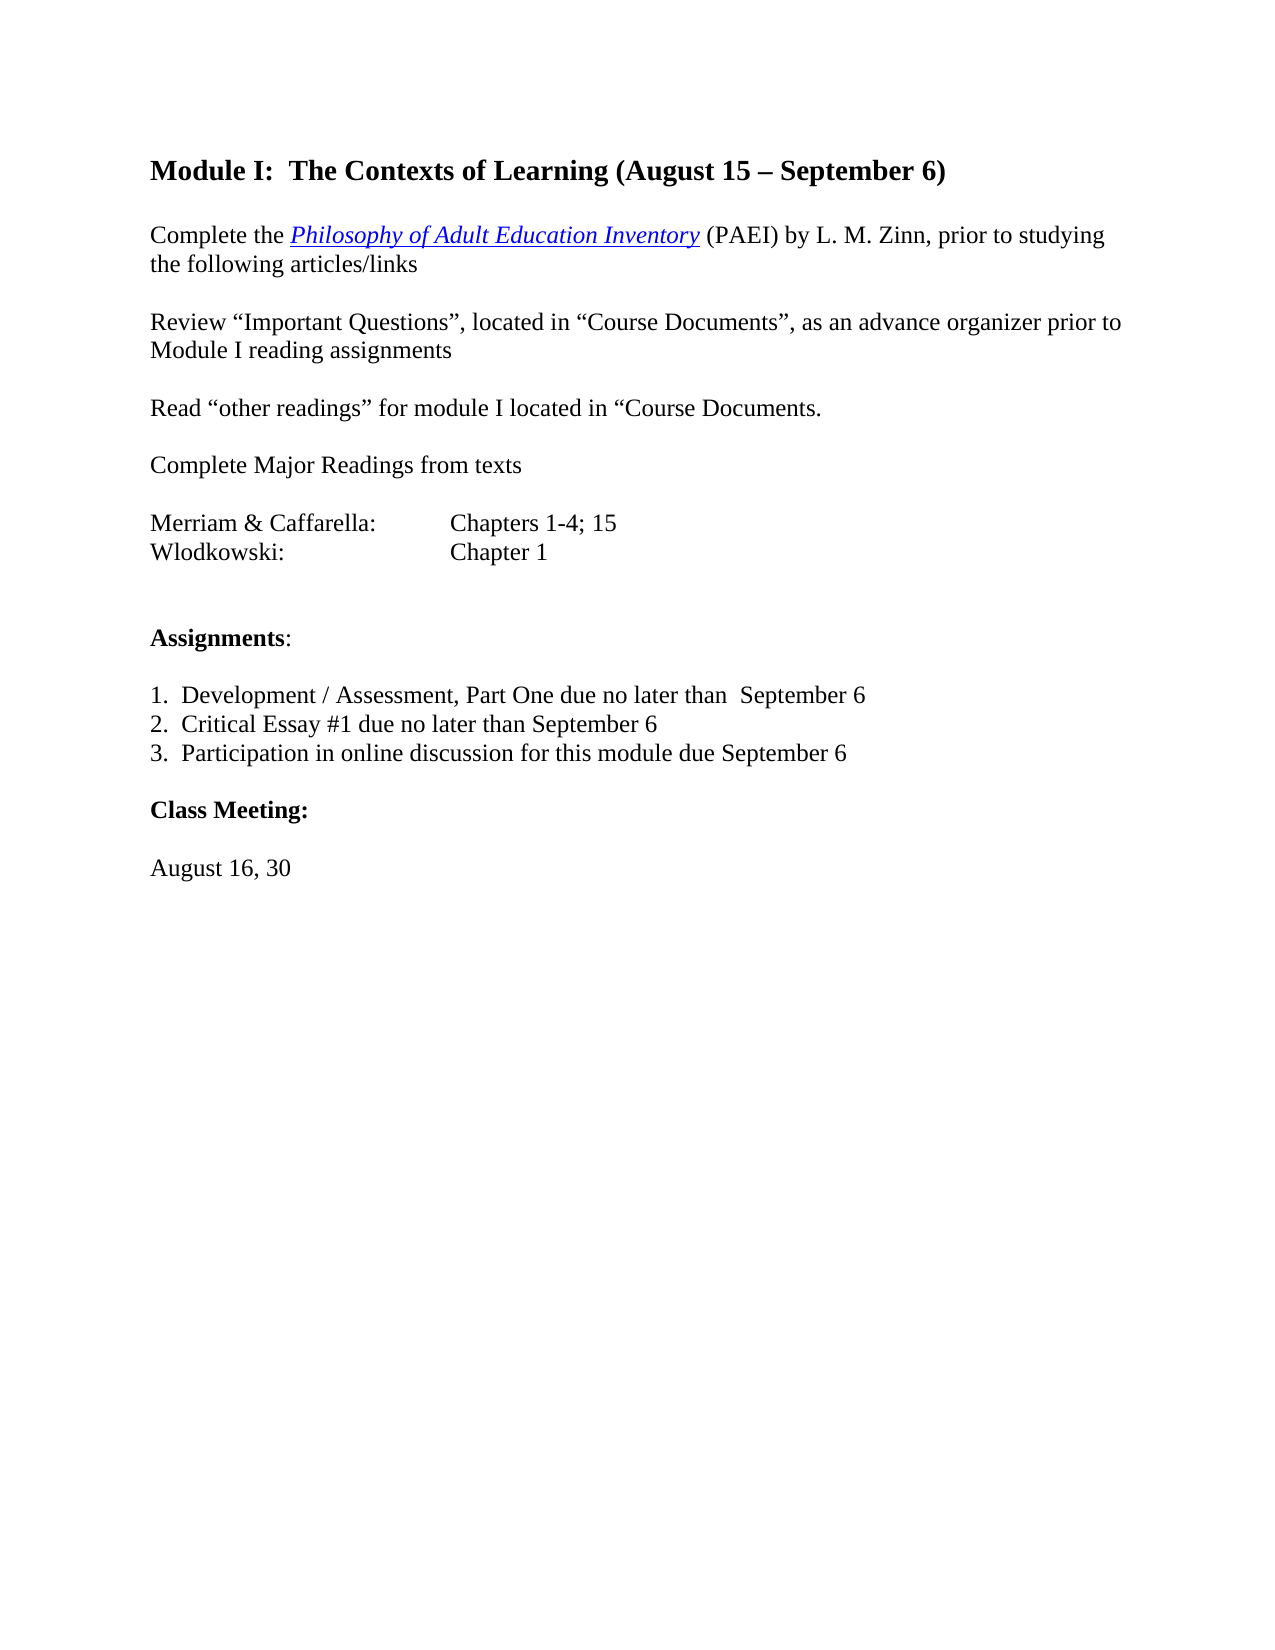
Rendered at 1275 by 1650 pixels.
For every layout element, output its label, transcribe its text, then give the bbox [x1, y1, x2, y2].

text August 16, 30 [150, 853, 1125, 882]
text Complete the Philosophy of Adult Education Inventory (PAEI) by L. M. Zinn, prior to studying the following articles/links [150, 221, 1125, 278]
text 2. Critical Essay #1 due no later than September 6 [150, 709, 1125, 738]
text 1. Development / Assessment, Part One due no later than September 6 [150, 681, 1125, 709]
text Review “Important Questions”, located in “Course Documents”, as an advance organizer prior to Module I reading assignments [150, 307, 1125, 364]
text Merriam & Caffarella: Chapters 1-4; 15 [150, 508, 1125, 537]
text Complete Major Readings from texts [150, 451, 1125, 479]
text 3. Participation in online discussion for this module due September 6 [150, 738, 1125, 767]
subtitle Module I: The Contexts of Learning (August 15 – September 6) [150, 153, 1050, 187]
text Read “other readings” for module I located in “Course Documents. [150, 393, 1125, 422]
text Class Meeting: [150, 796, 1125, 824]
text Wlodkowski: Chapter 1 [150, 537, 1125, 566]
text Assignments: [150, 623, 1125, 652]
